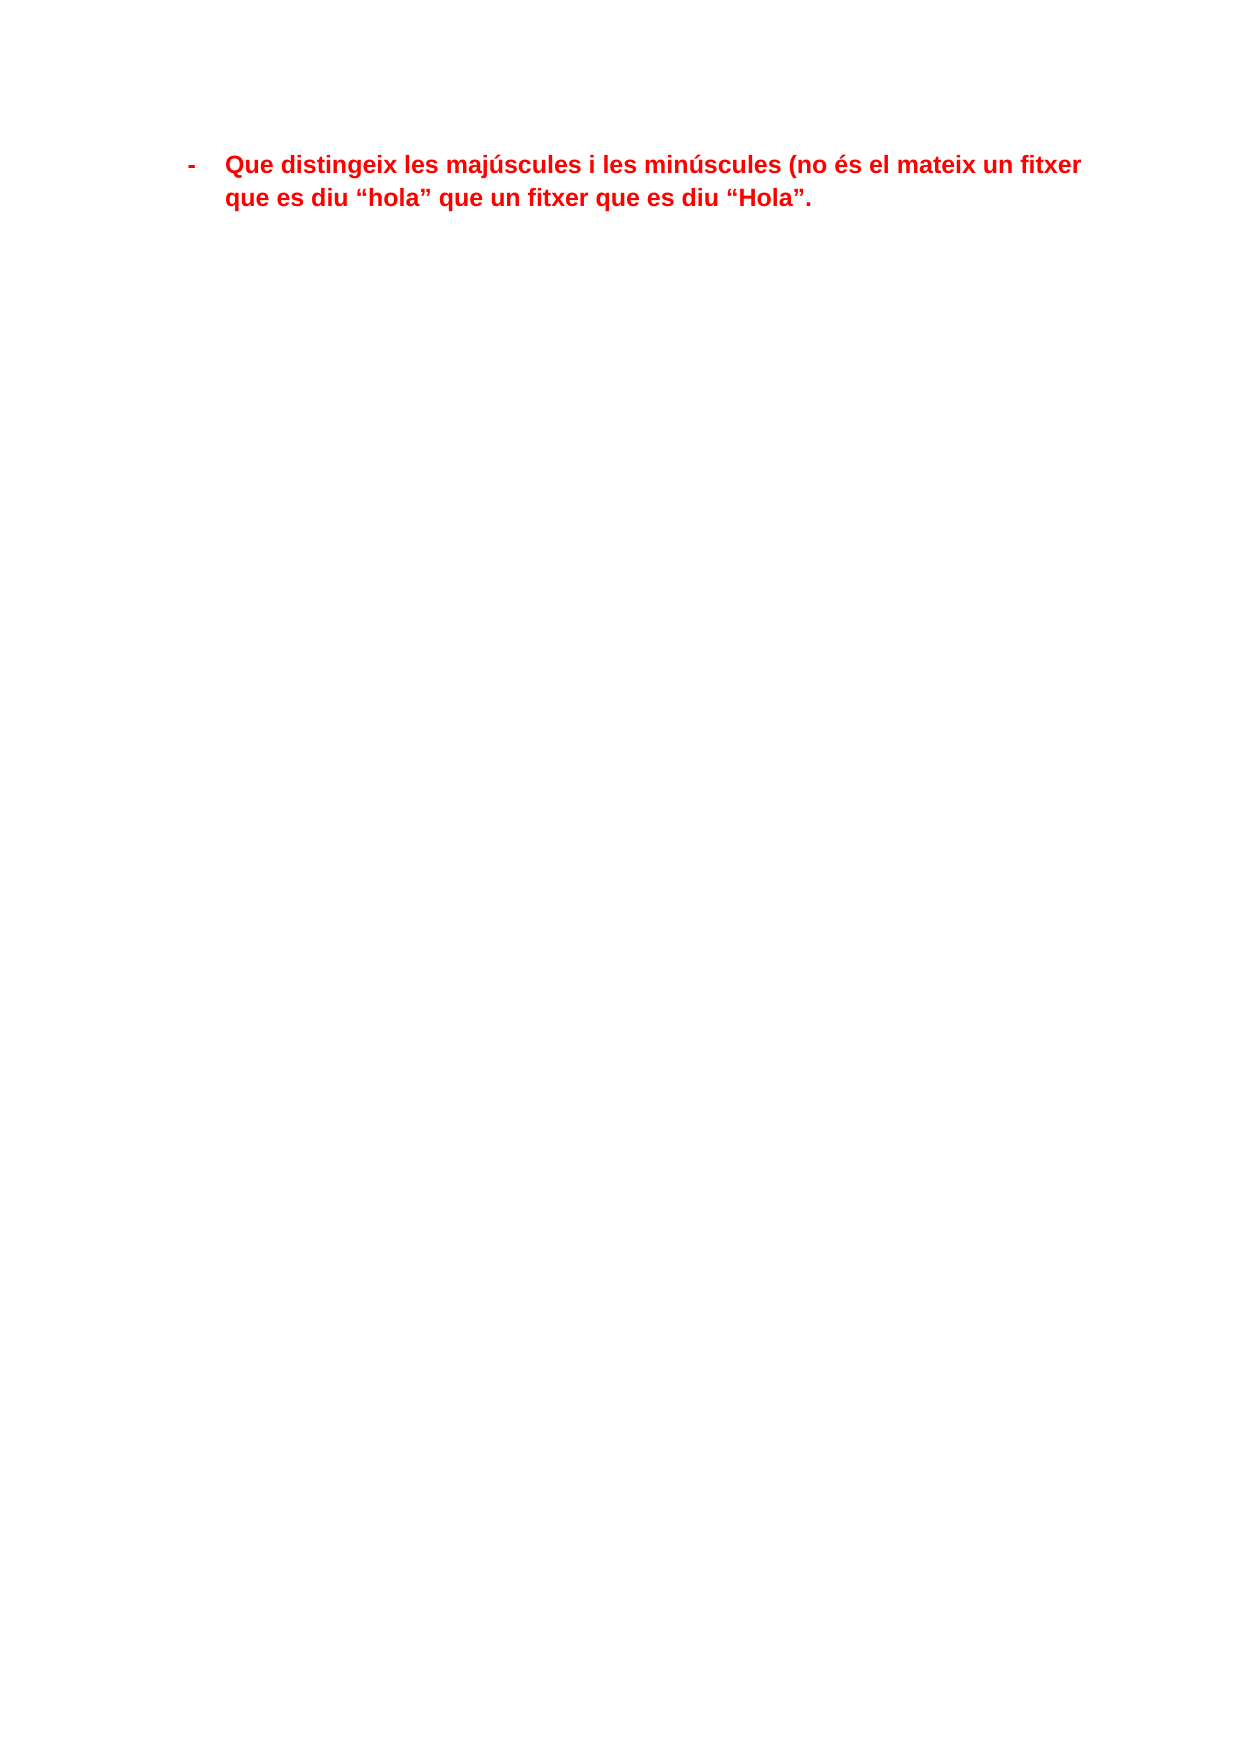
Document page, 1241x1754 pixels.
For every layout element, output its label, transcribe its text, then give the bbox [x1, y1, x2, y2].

list Que distingeix les majúscules i les minúscules (no és el mateix un fitxer que es diu “hola” que un fitxer que es diu “Hola”. [187, 150, 1090, 212]
